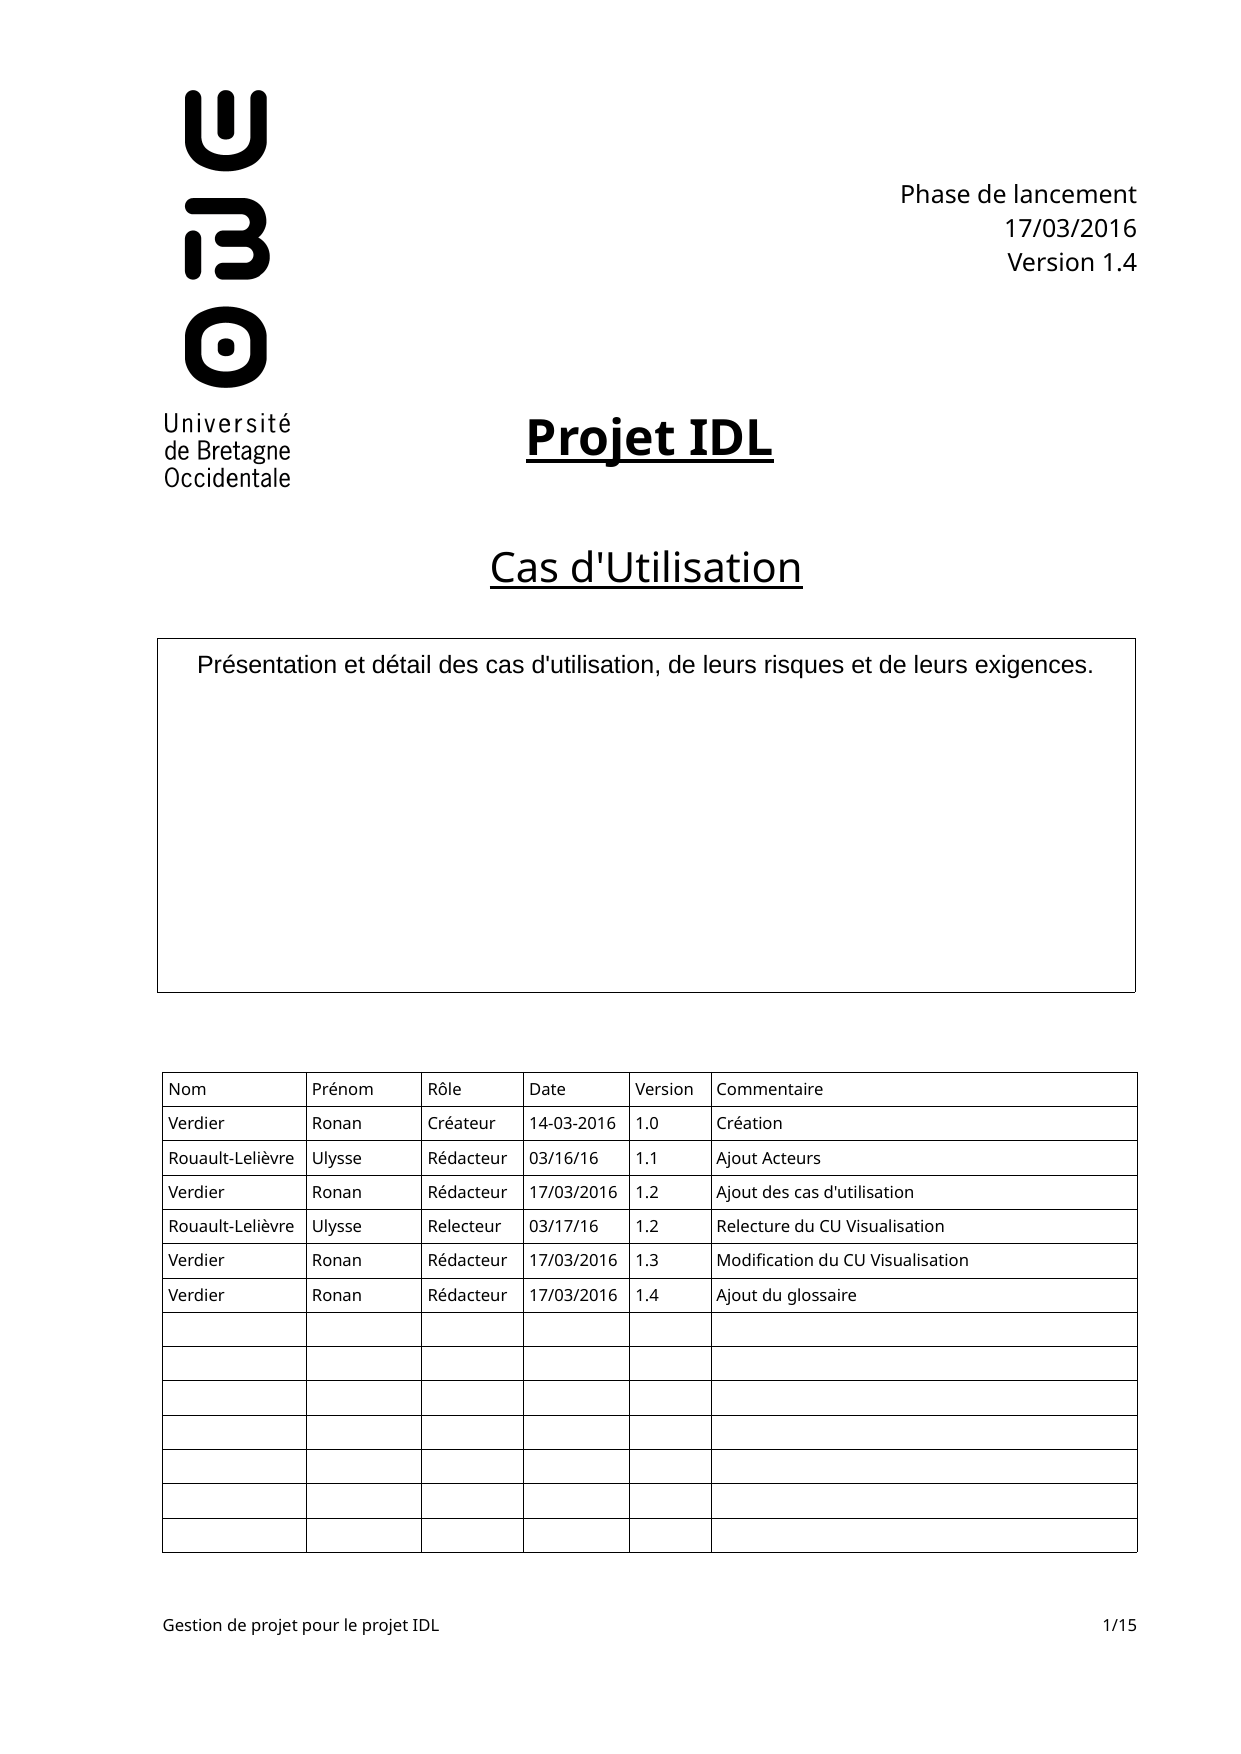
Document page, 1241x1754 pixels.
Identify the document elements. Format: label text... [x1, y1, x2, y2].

table_cell [307, 1484, 421, 1517]
table_cell Créateur [422, 1107, 523, 1140]
table_cell Relecteur [422, 1210, 523, 1243]
table_cell [163, 1381, 306, 1414]
table_cell [422, 1416, 523, 1449]
table_cell [712, 1450, 1137, 1483]
table_cell [163, 1313, 306, 1346]
table_cell Rouault-Lelièvre [163, 1141, 306, 1175]
table_cell Ajout des cas d'utilisation [712, 1176, 1137, 1209]
table_header Commentaire [712, 1073, 1137, 1106]
table_cell Création [712, 1107, 1137, 1140]
picture [131, 0, 323, 551]
table_cell [630, 1484, 711, 1517]
table_cell [630, 1313, 711, 1346]
table_cell Rédacteur [422, 1176, 523, 1209]
table_cell [163, 1450, 306, 1483]
table_cell Ulysse [307, 1210, 421, 1243]
table_cell Modification du CU Visualisation [712, 1244, 1137, 1277]
table_cell Verdier [163, 1176, 306, 1209]
table_cell Rédacteur [422, 1279, 523, 1312]
table_cell 17/03/2016 [524, 1244, 629, 1277]
table_header Nom [163, 1073, 306, 1106]
table_cell [630, 1347, 711, 1380]
text 17/03/2016 [323, 210, 1137, 244]
table_cell [712, 1347, 1137, 1380]
table_cell Ronan [307, 1176, 421, 1209]
table_cell Verdier [163, 1279, 306, 1312]
table_cell [307, 1347, 421, 1380]
table_header Rôle [422, 1073, 523, 1106]
table_cell [524, 1381, 629, 1414]
table_cell [307, 1519, 421, 1552]
table_cell [524, 1347, 629, 1380]
table_cell Relecture du CU Visualisation [712, 1210, 1137, 1243]
text Phase de lancement [323, 176, 1137, 210]
table_cell [163, 1416, 306, 1449]
table_cell [524, 1484, 629, 1517]
table_cell 17/03/2016 [524, 1176, 629, 1209]
table_cell [524, 1450, 629, 1483]
text Cas d'Utilisation [166, 538, 1126, 594]
table_cell [163, 1347, 306, 1380]
table_cell [712, 1313, 1137, 1346]
table_cell [712, 1519, 1137, 1552]
table_cell 1.4 [630, 1279, 711, 1312]
table_cell [422, 1313, 523, 1346]
table_cell Ajout Acteurs [712, 1141, 1137, 1175]
table_cell 17/03/16 [524, 1210, 629, 1243]
table_cell Ronan [307, 1244, 421, 1277]
table_cell Rédacteur [422, 1244, 523, 1277]
table_cell [422, 1484, 523, 1517]
table_cell [422, 1450, 523, 1483]
table_cell [524, 1519, 629, 1552]
table_header Version [630, 1073, 711, 1106]
table_cell [524, 1313, 629, 1346]
table_cell 1.3 [630, 1244, 711, 1277]
table_cell 17/03/2016 [524, 1279, 629, 1312]
table_cell Ronan [307, 1279, 421, 1312]
table_cell [422, 1381, 523, 1414]
table_cell [630, 1416, 711, 1449]
table_cell 16/03/16 [524, 1141, 629, 1175]
table_cell [712, 1381, 1137, 1414]
table_cell [422, 1347, 523, 1380]
table_cell [630, 1519, 711, 1552]
table_cell 1.0 [630, 1107, 711, 1140]
table_cell 1.2 [630, 1210, 711, 1243]
table_cell [712, 1484, 1137, 1517]
text Projet IDL [307, 401, 992, 469]
table_cell [630, 1381, 711, 1414]
table_cell Ajout du glossaire [712, 1279, 1137, 1312]
table_cell 1.1 [630, 1141, 711, 1175]
table_cell [307, 1416, 421, 1449]
table_cell [630, 1450, 711, 1483]
table_header Prénom [307, 1073, 421, 1106]
table_cell Ulysse [307, 1141, 421, 1175]
text Présentation et détail des cas d'utilisation, de leurs risques et de leurs exigences. [166, 647, 1126, 679]
table_cell 14-03-2016 [524, 1107, 629, 1140]
table_cell [422, 1519, 523, 1552]
table_cell Ronan [307, 1107, 421, 1140]
table_cell [307, 1450, 421, 1483]
table_cell Rédacteur [422, 1141, 523, 1175]
table_cell 1.2 [630, 1176, 711, 1209]
table_cell [163, 1484, 306, 1517]
table_cell Verdier [163, 1244, 306, 1277]
table_cell [524, 1416, 629, 1449]
table_cell [307, 1381, 421, 1414]
table_header Date [524, 1073, 629, 1106]
table_cell [712, 1416, 1137, 1449]
text Version 1.4 [323, 244, 1137, 278]
table_cell Verdier [163, 1107, 306, 1140]
table_cell [163, 1519, 306, 1552]
table_cell [307, 1313, 421, 1346]
table_cell Rouault-Lelièvre [163, 1210, 306, 1243]
